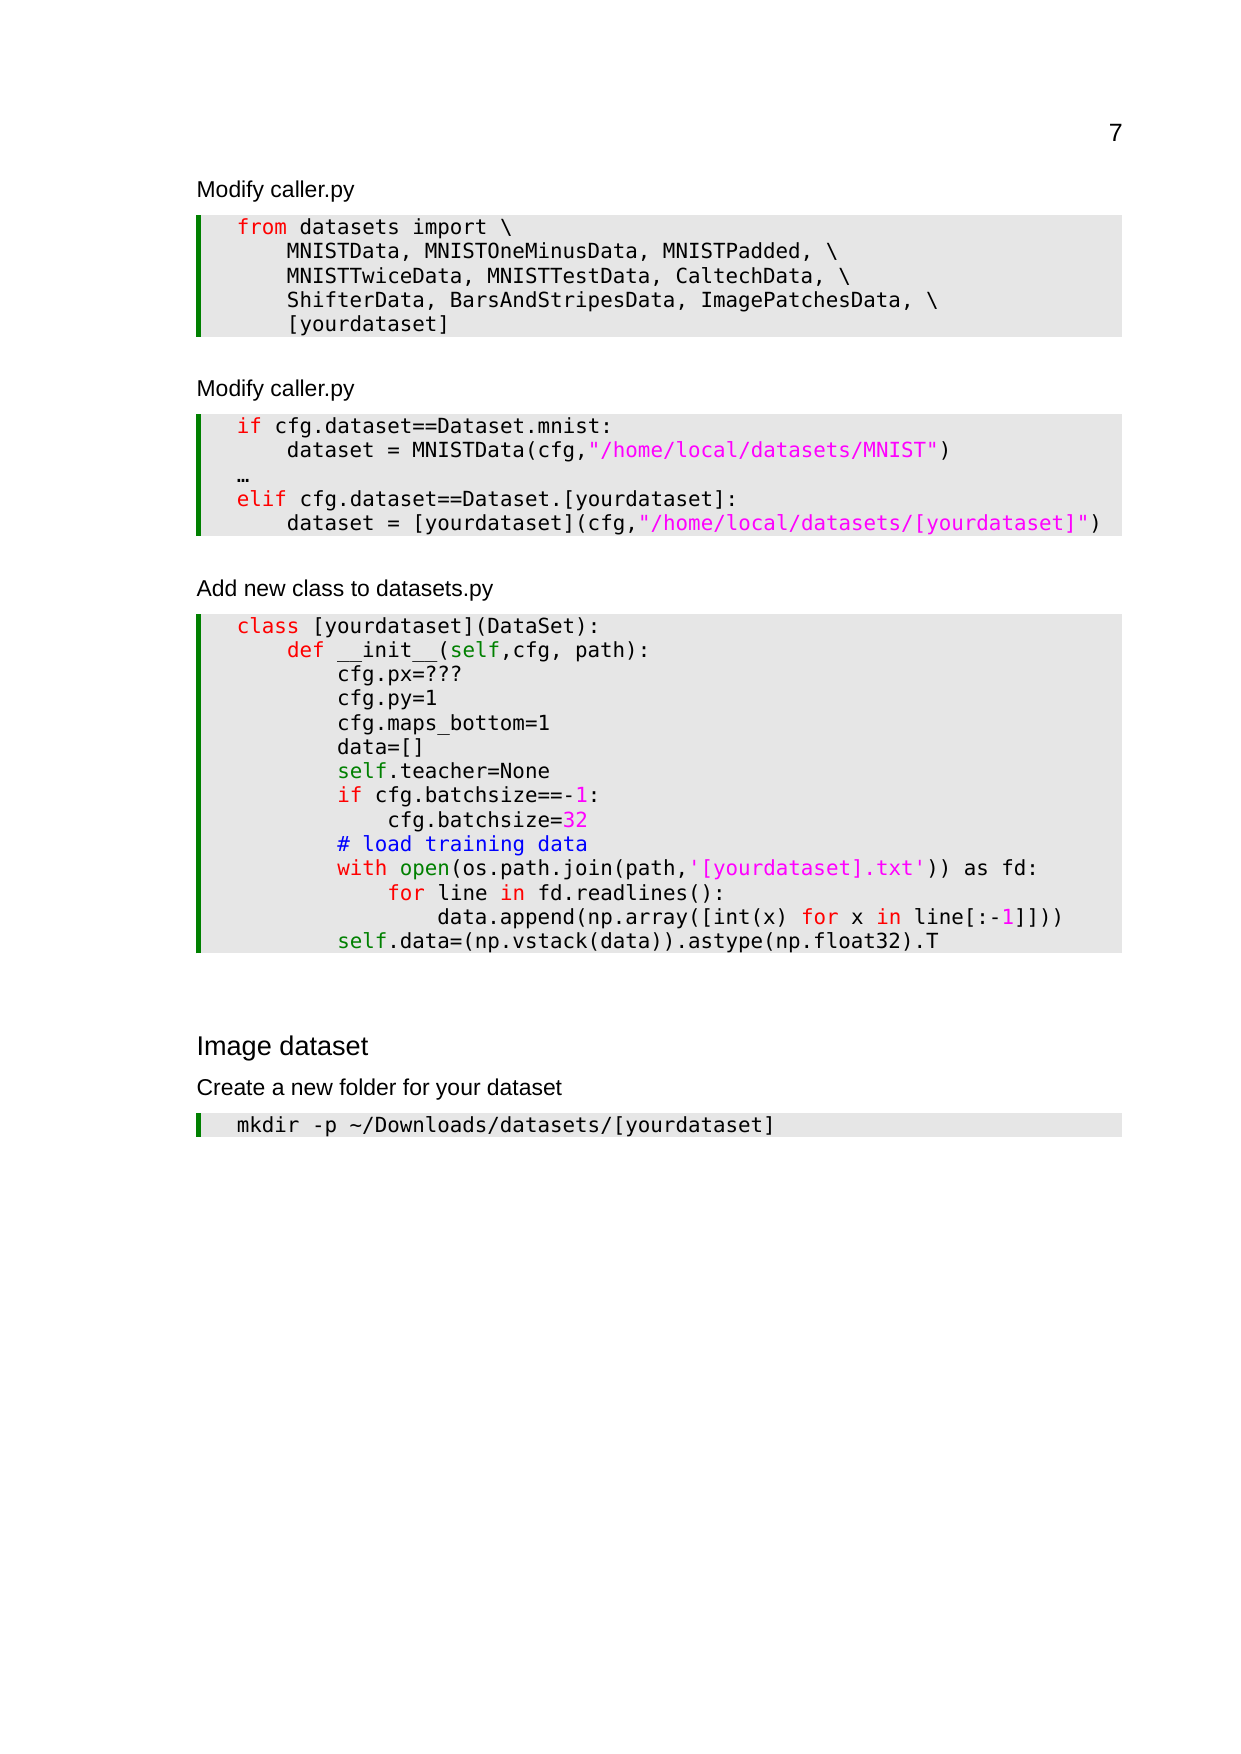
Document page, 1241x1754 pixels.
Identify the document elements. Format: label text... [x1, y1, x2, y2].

subtitle Image dataset [196, 1030, 1122, 1061]
text from datasets import \ [201, 215, 1122, 239]
text ShifterData, BarsAndStripesData, ImagePatchesData, \ [201, 288, 1122, 312]
text Add new class to datasets.py [196, 575, 1122, 601]
text Modify caller.py [196, 176, 1122, 203]
text MNISTTwiceData, MNISTTestData, CaltechData, \ [201, 264, 1122, 288]
text MNISTData, MNISTOneMinusData, MNISTPadded, \ [201, 239, 1122, 264]
text mkdir -p ~/Downloads/datasets/[yourdataset] [201, 1113, 1122, 1137]
text [yourdataset] [201, 312, 1122, 337]
text class [yourdataset](DataSet): def __init__(self,cfg, path): cfg.px=??? cfg.py=1 cfg.maps_bottom=1 data=[] self.teacher=None if cfg.batchsize==-1: cfg.batchsize=32 # load training data with open(os.path.join(path,'[yourdataset].txt')) as fd: for line in fd.readlines(): data.append(np.array([int(x) for x in line[:-1]])) self.data=(np.vstack(data)).astype(np.float32).T [201, 614, 1122, 953]
text dataset = MNISTData(cfg,"/home/local/datasets/MNIST") [201, 438, 1122, 463]
text Modify caller.py [196, 375, 1122, 402]
text elif cfg.dataset==Dataset.[yourdataset]: [201, 487, 1122, 511]
text Create a new folder for your dataset [196, 1074, 1122, 1100]
text dataset = [yourdataset](cfg,"/home/local/datasets/[yourdataset]") [201, 511, 1122, 536]
text if cfg.dataset==Dataset.mnist: [201, 414, 1122, 438]
text … [201, 463, 1122, 487]
